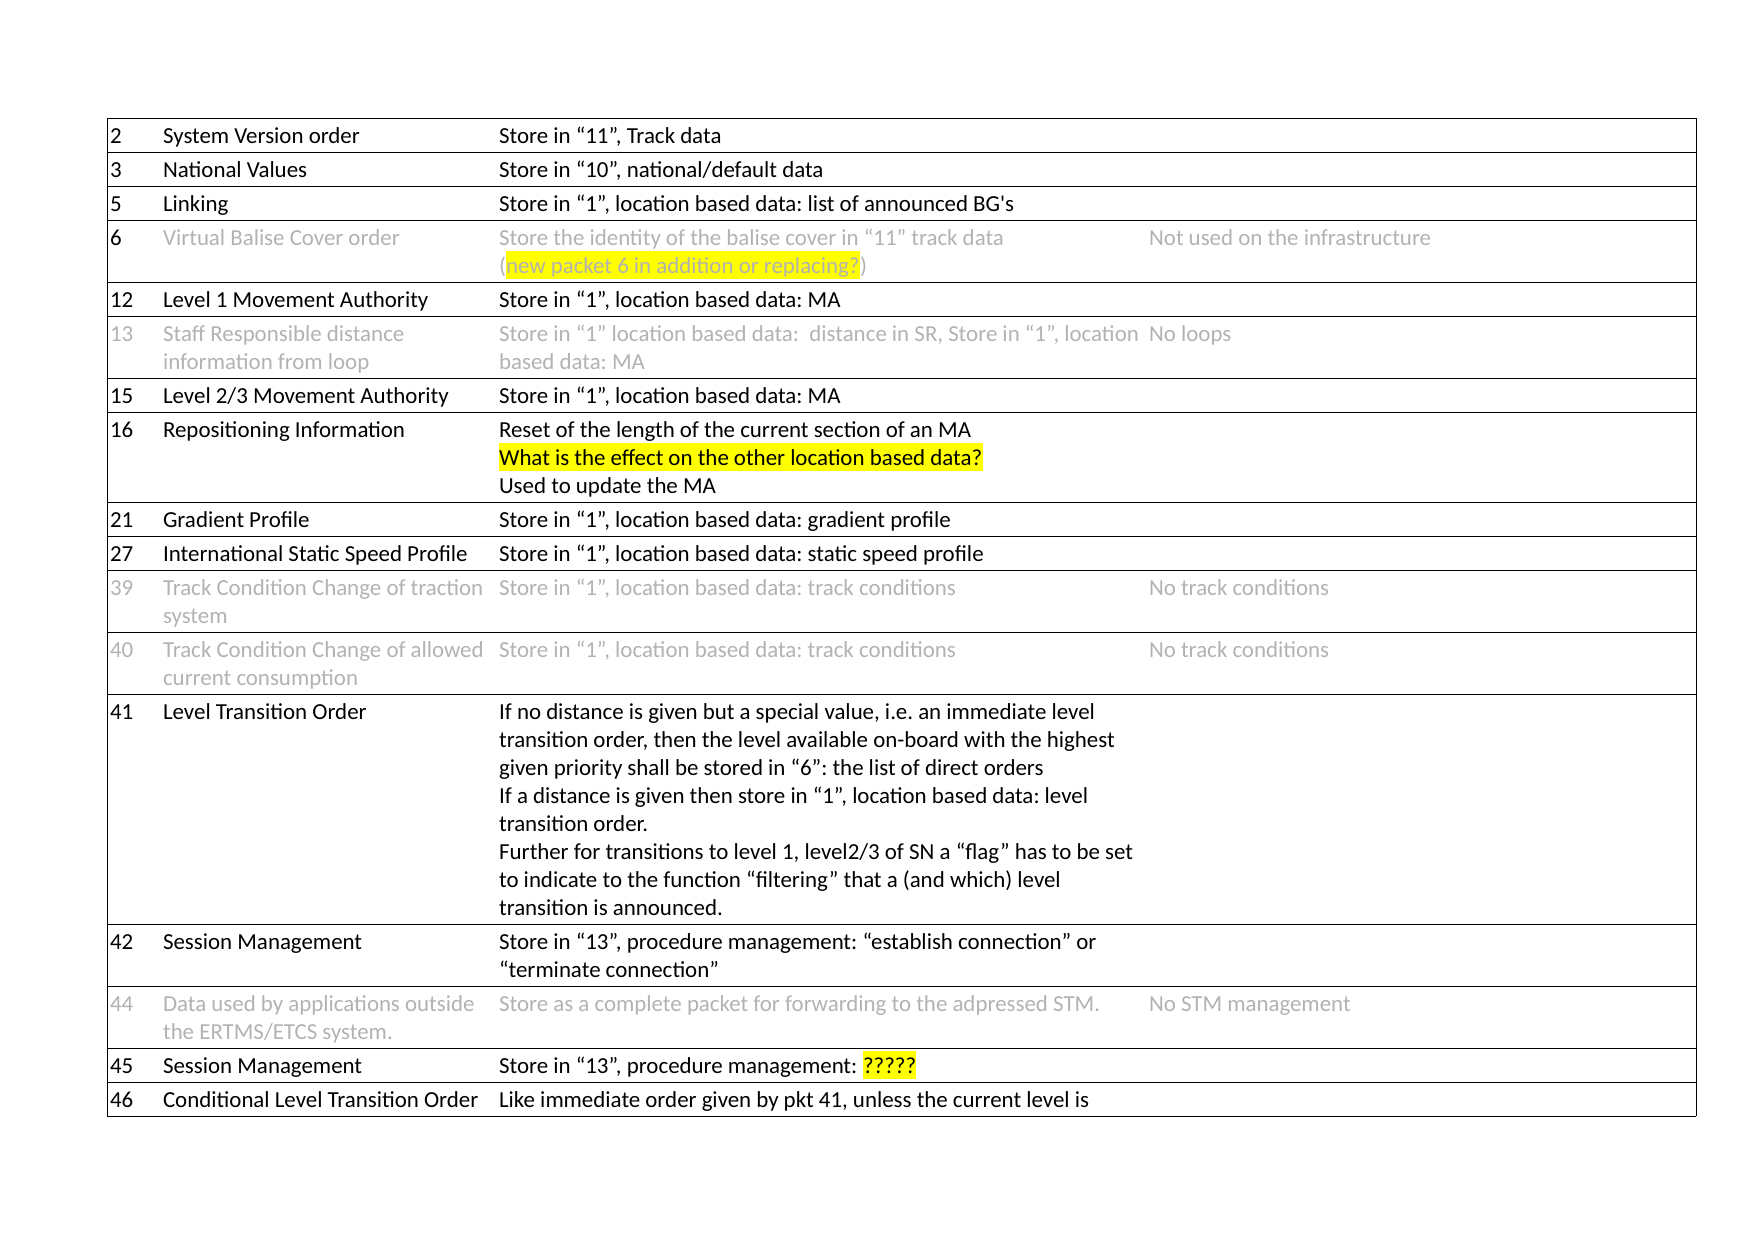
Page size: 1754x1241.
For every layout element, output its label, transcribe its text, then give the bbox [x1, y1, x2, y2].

table_cell 2 [108, 119, 160, 152]
table_cell Store in “1”, location based data: list of announced BG's [496, 187, 1146, 220]
table_cell [1494, 221, 1696, 282]
table_cell Track Condition Change of allowed current consumption [160, 633, 496, 694]
table_cell Store in “1”, location based data: static speed profile [496, 537, 1146, 570]
table_cell 44 [108, 987, 160, 1048]
table_cell No STM management [1146, 987, 1494, 1048]
table_cell Level 1 Movement Authority [160, 283, 496, 316]
table_cell Store in “1”, location based data: track conditions [496, 633, 1146, 694]
table_cell [1494, 1049, 1696, 1082]
table_cell [1494, 379, 1696, 412]
table_cell [1494, 537, 1696, 570]
table_cell Reset of the length of the current section of an MA What is the effect on the other location based data? Used to update the MA [496, 413, 1146, 502]
table_cell [1494, 1083, 1696, 1116]
table_cell Store in “11”, Track data [496, 119, 1146, 152]
table_cell [1494, 925, 1696, 986]
table_cell 16 [108, 413, 160, 502]
table_cell [1494, 633, 1696, 694]
table_cell Store in “1”, location based data: MA [496, 379, 1146, 412]
table_cell 42 [108, 925, 160, 986]
table_cell [1146, 503, 1494, 536]
table_cell No loops [1146, 317, 1494, 378]
table_cell Repositioning Information [160, 413, 496, 502]
table_cell 15 [108, 379, 160, 412]
table_cell Store as a complete packet for forwarding to the adpressed STM. [496, 987, 1146, 1048]
table_cell 13 [108, 317, 160, 378]
table_cell Session Management [160, 925, 496, 986]
table_cell [1146, 119, 1494, 152]
table_cell International Static Speed Profile [160, 537, 496, 570]
table_cell Store in “1”, location based data: gradient profile [496, 503, 1146, 536]
table_cell 27 [108, 537, 160, 570]
table_cell [1494, 119, 1696, 152]
table_cell 45 [108, 1049, 160, 1082]
table_cell If no distance is given but a special value, i.e. an immediate level transition order, then the level available on-board with the highest given priority shall be stored in “6”: the list of direct orders If a distance is given then store in “1”, location based data: level transition order. Further for transitions to level 1, level2/3 of SN a “flag” has to be set to indicate to the function “filtering” that a (and which) level transition is announced. [496, 695, 1146, 924]
table_cell System Version order [160, 119, 496, 152]
table_cell Store in “10”, national/default data [496, 153, 1146, 186]
table_cell Store in “13”, procedure management: ????? [496, 1049, 1146, 1082]
table_cell 21 [108, 503, 160, 536]
table_cell [1146, 379, 1494, 412]
table_cell [1146, 283, 1494, 316]
table_cell [1146, 187, 1494, 220]
table_cell 40 [108, 633, 160, 694]
table_cell Not used on the infrastructure [1146, 221, 1494, 282]
table_cell 39 [108, 571, 160, 632]
table_cell No track conditions [1146, 571, 1494, 632]
table_cell 46 [108, 1083, 160, 1116]
table_cell [1494, 187, 1696, 220]
table_cell Store in “1” location based data: distance in SR, Store in “1”, location based data: MA [496, 317, 1146, 378]
table_cell 6 [108, 221, 160, 282]
table_cell Store in “1”, location based data: MA [496, 283, 1146, 316]
table_cell [1494, 571, 1696, 632]
table_cell Level Transition Order [160, 695, 496, 924]
table_cell Linking [160, 187, 496, 220]
table_cell Data used by applications outside the ERTMS/ETCS system. [160, 987, 496, 1048]
table_cell Track Condition Change of traction system [160, 571, 496, 632]
table_cell 12 [108, 283, 160, 316]
table_cell [1494, 695, 1696, 924]
table_cell [1146, 413, 1494, 502]
table_cell Conditional Level Transition Order [160, 1083, 496, 1116]
table_cell Session Management [160, 1049, 496, 1082]
table_cell [1146, 153, 1494, 186]
table_cell Level 2/3 Movement Authority [160, 379, 496, 412]
table_cell [1146, 1083, 1494, 1116]
table_cell [1146, 925, 1494, 986]
table_cell [1146, 537, 1494, 570]
table_cell 3 [108, 153, 160, 186]
table_cell [1494, 283, 1696, 316]
table_cell Virtual Balise Cover order [160, 221, 496, 282]
table_cell National Values [160, 153, 496, 186]
table_cell Store in “1”, location based data: track conditions [496, 571, 1146, 632]
table_cell No track conditions [1146, 633, 1494, 694]
table_cell [1146, 1049, 1494, 1082]
table_cell Store in “13”, procedure management: “establish connection” or “terminate connection” [496, 925, 1146, 986]
table_cell Store the identity of the balise cover in “11” track data (new packet 6 in addition or replacing?) [496, 221, 1146, 282]
table_cell [1494, 413, 1696, 502]
table_cell Staff Responsible distance information from loop [160, 317, 496, 378]
table_cell [1494, 153, 1696, 186]
table_cell Like immediate order given by pkt 41, unless the current level is [496, 1083, 1146, 1116]
table_cell [1494, 317, 1696, 378]
table_cell [1494, 503, 1696, 536]
table_cell [1146, 695, 1494, 924]
table_cell 41 [108, 695, 160, 924]
table_cell [1494, 987, 1696, 1048]
table_cell Gradient Profile [160, 503, 496, 536]
table_cell 5 [108, 187, 160, 220]
